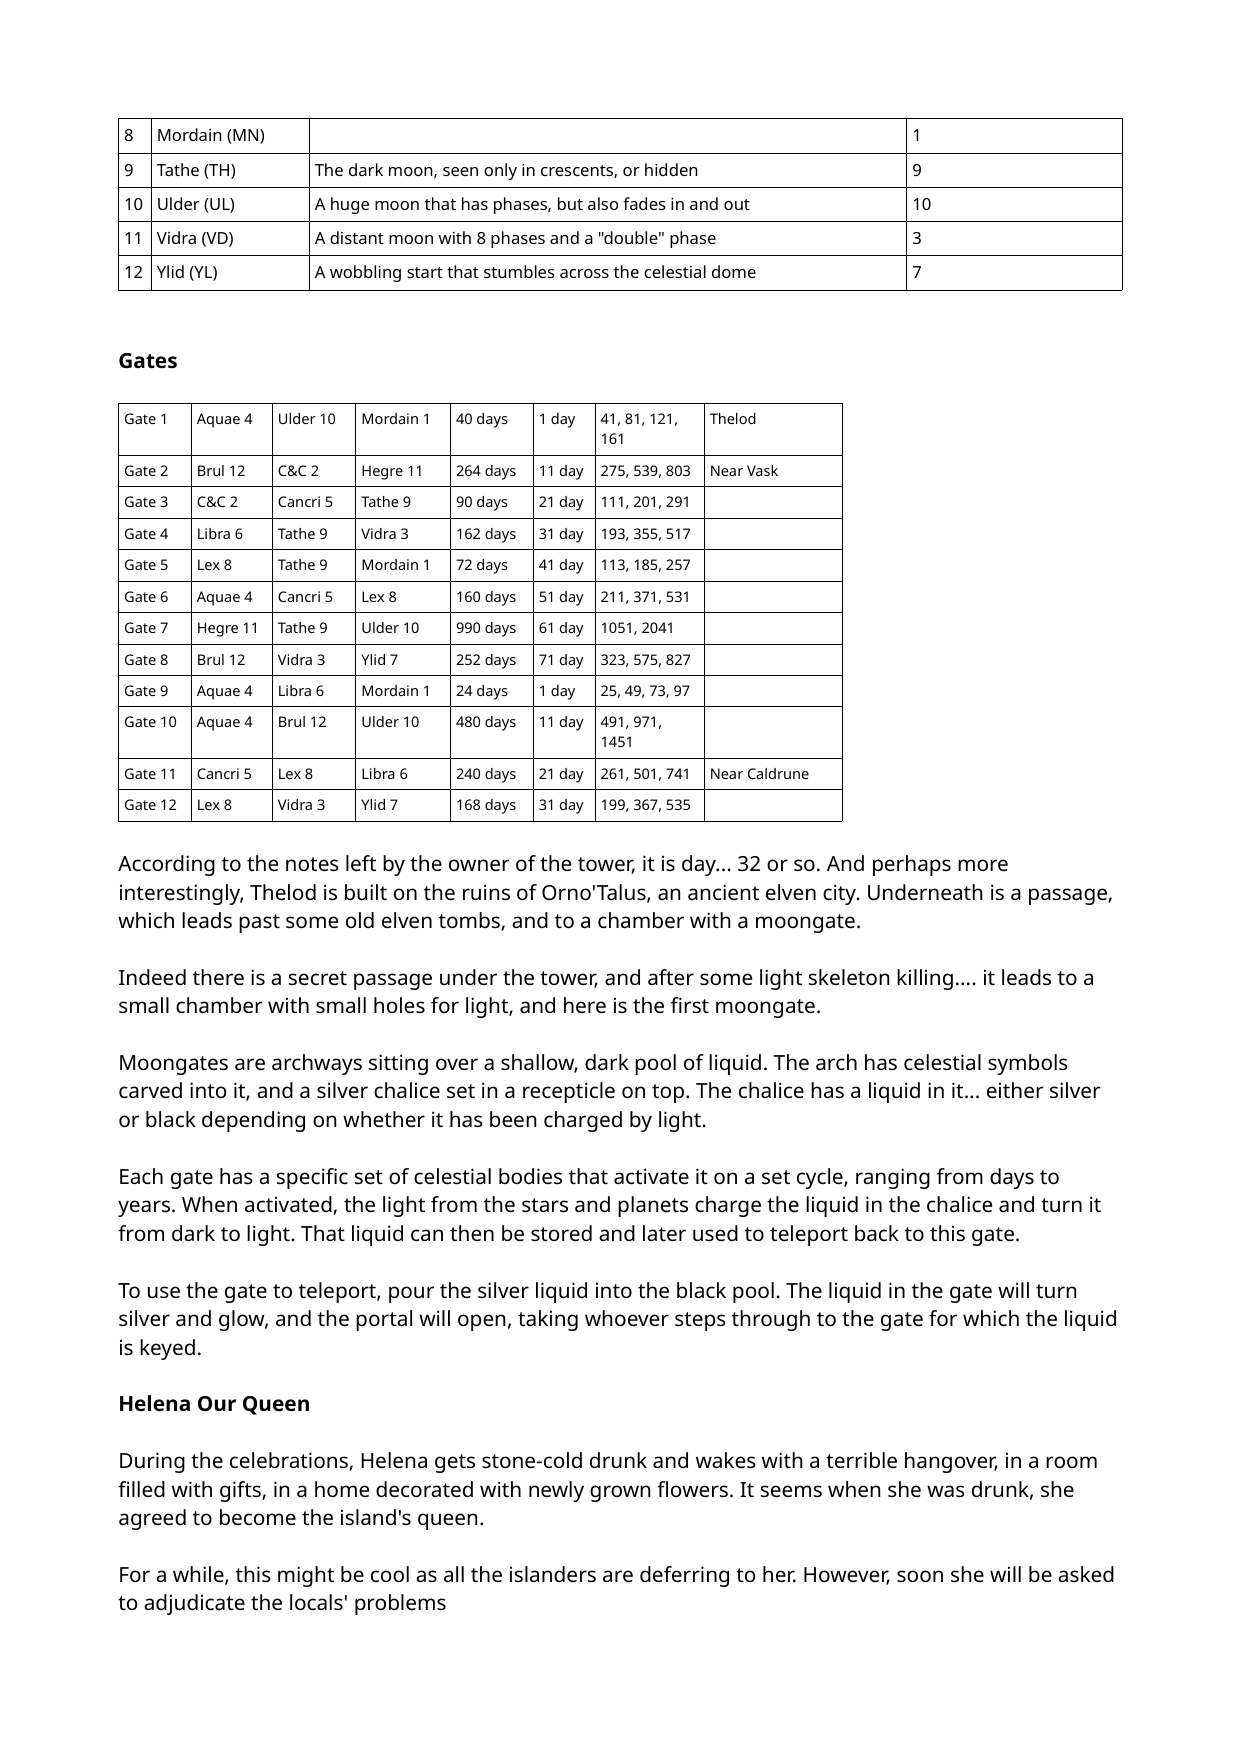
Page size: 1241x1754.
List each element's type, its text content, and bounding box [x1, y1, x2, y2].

table_cell Gate 2 [119, 456, 191, 486]
table_cell [705, 519, 842, 549]
table_cell 9 [119, 154, 151, 187]
table_cell Mordain 1 [356, 676, 450, 706]
table_cell Brul 12 [273, 707, 355, 758]
table_cell 7 [907, 256, 1122, 289]
table_cell Tathe 9 [273, 550, 355, 581]
text Moongates are archways sitting over a shallow, dark pool of liquid. The arch has celestial symbols carved into it, and a silver chalice set in a recepticle on top. The chalice has a liquid in it... either silver or black depending on whether it has been charged by light. [118, 1048, 1122, 1133]
table_cell Libra 6 [192, 519, 272, 549]
text Helena Our Queen [118, 1389, 1122, 1418]
table_cell Ulder 10 [356, 613, 450, 643]
table_cell 31 day [534, 790, 595, 821]
table_cell Gate 7 [119, 613, 191, 643]
table_cell Ulder (UL) [152, 188, 309, 221]
table_cell [705, 613, 842, 643]
table_cell Cancri 5 [273, 487, 355, 518]
table_cell Ylid (YL) [152, 256, 309, 289]
table_cell Lex 8 [273, 759, 355, 789]
table_cell 199, 367, 535 [596, 790, 704, 821]
table_cell [705, 676, 842, 706]
table_cell Hegre 11 [356, 456, 450, 486]
text Each gate has a specific set of celestial bodies that activate it on a set cycle, ranging from days to years. When activated, the light from the stars and planets charge the liquid in the chalice and turn it from dark to light. That liquid can then be stored and later used to teleport back to this gate. [118, 1162, 1122, 1247]
table_cell [705, 582, 842, 612]
text During the celebrations, Helena gets stone-cold drunk and wakes with a terrible hangover, in a room filled with gifts, in a home decorated with newly grown flowers. It seems when she was drunk, she agreed to become the island's queen. [118, 1446, 1122, 1532]
table_cell Gate 6 [119, 582, 191, 612]
table_cell 162 days [451, 519, 533, 549]
table_cell 1 [907, 119, 1122, 152]
text According to the notes left by the owner of the tower, it is day... 32 or so. And perhaps more interestingly, Thelod is built on the ruins of Orno'Talus, an ancient elven city. Underneath is a passage, which leads past some old elven tombs, and to a chamber with a moongate. [118, 849, 1122, 934]
table_cell A wobbling start that stumbles across the celestial dome [310, 256, 906, 289]
table_cell The dark moon, seen only in crescents, or hidden [310, 154, 906, 187]
table_cell [705, 790, 842, 821]
table_cell 240 days [451, 759, 533, 789]
table_cell 990 days [451, 613, 533, 643]
table_cell 41 day [534, 550, 595, 581]
table_cell Ulder 10 [356, 707, 450, 758]
table_cell Aquae 4 [192, 582, 272, 612]
table_cell Mordain 1 [356, 550, 450, 581]
table_cell 21 day [534, 759, 595, 789]
table_cell C&C 2 [273, 456, 355, 486]
table_cell 168 days [451, 790, 533, 821]
table_header Aquae 4 [192, 404, 272, 455]
table_cell Libra 6 [273, 676, 355, 706]
table_cell 71 day [534, 645, 595, 675]
table_cell 8 [119, 119, 151, 152]
table_cell Cancri 5 [192, 759, 272, 789]
table_cell 480 days [451, 707, 533, 758]
table_cell 323, 575, 827 [596, 645, 704, 675]
table_cell Ylid 7 [356, 645, 450, 675]
table_header Ulder 10 [273, 404, 355, 455]
table_cell [310, 119, 906, 152]
table_header 40 days [451, 404, 533, 455]
table_cell 261, 501, 741 [596, 759, 704, 789]
table_cell Tathe (TH) [152, 154, 309, 187]
table_cell 252 days [451, 645, 533, 675]
text For a while, this might be cool as all the islanders are deferring to her. However, soon she will be asked to adjudicate the locals' problems [118, 1560, 1122, 1617]
table_cell Lex 8 [192, 550, 272, 581]
table_cell Tathe 9 [273, 613, 355, 643]
table_cell Vidra 3 [356, 519, 450, 549]
table_cell 61 day [534, 613, 595, 643]
table_cell Gate 4 [119, 519, 191, 549]
table_cell A huge moon that has phases, but also fades in and out [310, 188, 906, 221]
table_cell A distant moon with 8 phases and a "double" phase [310, 222, 906, 255]
table_cell Ylid 7 [356, 790, 450, 821]
table_cell 12 [119, 256, 151, 289]
table_cell 11 day [534, 456, 595, 486]
table_cell Gate 12 [119, 790, 191, 821]
table_header Thelod [705, 404, 842, 455]
table_cell [705, 487, 842, 518]
table_cell 1 day [534, 676, 595, 706]
table_cell [705, 645, 842, 675]
table_cell Tathe 9 [273, 519, 355, 549]
table_cell 31 day [534, 519, 595, 549]
table_cell Tathe 9 [356, 487, 450, 518]
table_cell 1051, 2041 [596, 613, 704, 643]
table_cell Gate 10 [119, 707, 191, 758]
table_cell 24 days [451, 676, 533, 706]
table_cell 51 day [534, 582, 595, 612]
text To use the gate to teleport, pour the silver liquid into the black pool. The liquid in the gate will turn silver and glow, and the portal will open, taking whoever steps through to the gate for which the liquid is keyed. [118, 1276, 1122, 1361]
table_cell 90 days [451, 487, 533, 518]
table_cell Lex 8 [192, 790, 272, 821]
table_cell 11 [119, 222, 151, 255]
table_cell Mordain (MN) [152, 119, 309, 152]
table_cell Gate 3 [119, 487, 191, 518]
table_cell [705, 550, 842, 581]
table_cell 160 days [451, 582, 533, 612]
table_cell 9 [907, 154, 1122, 187]
table_cell C&C 2 [192, 487, 272, 518]
table_cell 491, 971, 1451 [596, 707, 704, 758]
table_cell 72 days [451, 550, 533, 581]
table_cell 25, 49, 73, 97 [596, 676, 704, 706]
table_cell Gate 11 [119, 759, 191, 789]
table_header Mordain 1 [356, 404, 450, 455]
table_cell 21 day [534, 487, 595, 518]
table_header 41, 81, 121, 161 [596, 404, 704, 455]
table_cell 10 [907, 188, 1122, 221]
table_cell Vidra 3 [273, 645, 355, 675]
table_cell 3 [907, 222, 1122, 255]
text Gates [118, 346, 1122, 375]
table_cell 113, 185, 257 [596, 550, 704, 581]
table_cell Brul 12 [192, 456, 272, 486]
text Indeed there is a secret passage under the tower, and after some light skeleton killing.... it leads to a small chamber with small holes for light, and here is the first moongate. [118, 963, 1122, 1020]
table_cell Gate 8 [119, 645, 191, 675]
table_cell Vidra 3 [273, 790, 355, 821]
table_cell Libra 6 [356, 759, 450, 789]
table_cell Hegre 11 [192, 613, 272, 643]
table_cell 11 day [534, 707, 595, 758]
table_cell Brul 12 [192, 645, 272, 675]
table_cell 10 [119, 188, 151, 221]
table_cell Gate 9 [119, 676, 191, 706]
table_cell 211, 371, 531 [596, 582, 704, 612]
table_cell 193, 355, 517 [596, 519, 704, 549]
table_cell 264 days [451, 456, 533, 486]
table_cell [705, 707, 842, 758]
table_cell Cancri 5 [273, 582, 355, 612]
table_cell Vidra (VD) [152, 222, 309, 255]
table_cell Aquae 4 [192, 676, 272, 706]
table_cell Aquae 4 [192, 707, 272, 758]
table_cell Near Caldrune [705, 759, 842, 789]
table_cell 111, 201, 291 [596, 487, 704, 518]
table_cell 275, 539, 803 [596, 456, 704, 486]
table_header Gate 1 [119, 404, 191, 455]
table_cell Gate 5 [119, 550, 191, 581]
table_cell Near Vask [705, 456, 842, 486]
table_header 1 day [534, 404, 595, 455]
table_cell Lex 8 [356, 582, 450, 612]
